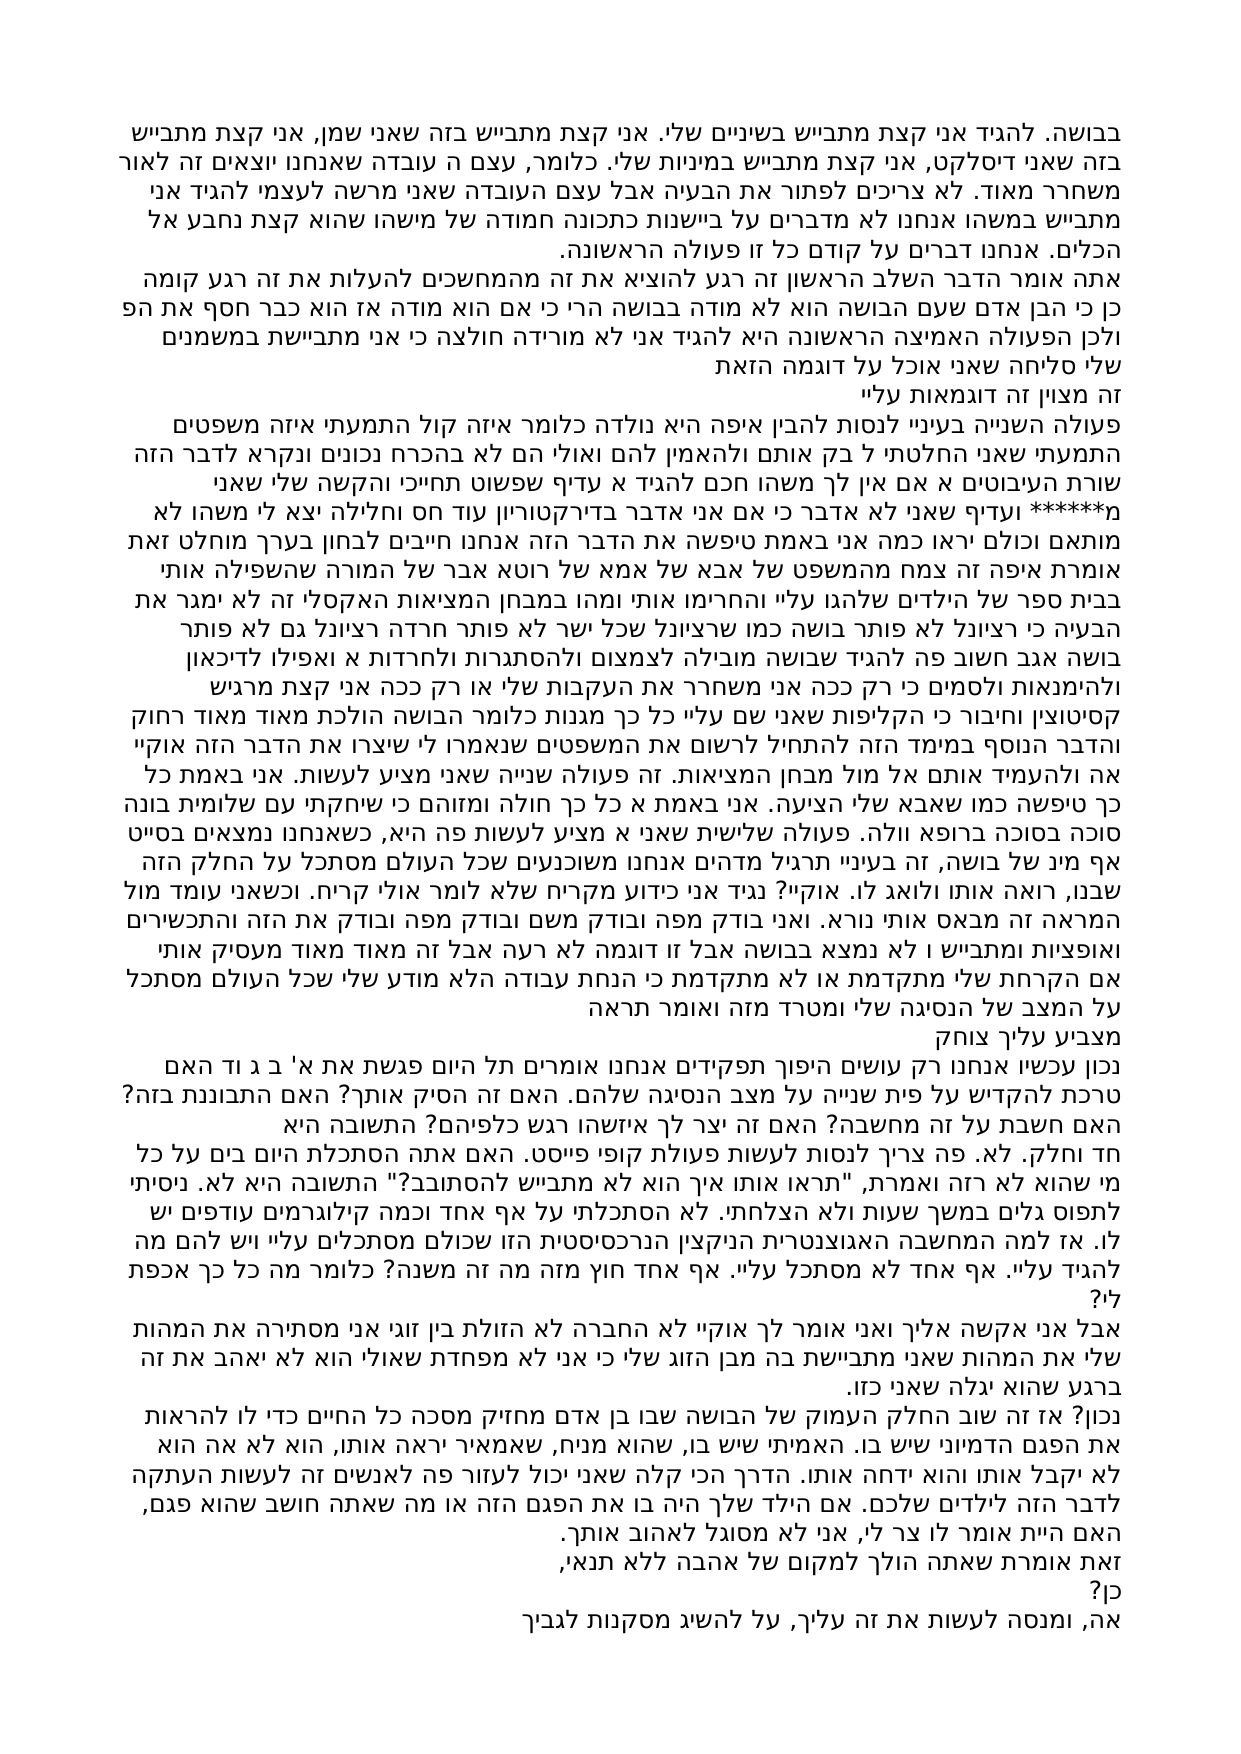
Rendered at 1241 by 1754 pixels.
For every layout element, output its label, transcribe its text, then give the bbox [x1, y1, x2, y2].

text פעולה השנייה בעיניי לנסות להבין איפה היא נולדה כלומר איזה קול התמעתי איזה משפטים התמעתי שאני החלטתי ל בק אותם ולהאמין להם ואולי הם לא בהכרח נכונים ונקרא לדבר הזה שורת העיבוטים א אם אין לך משהו חכם להגיד א עדיף שפשוט תחייכי והקשה שלי שאני מ****** ועדיף שאני לא אדבר כי אם אני אדבר בדירקטוריון עוד חס וחלילה יצא לי משהו לא מותאם וכולם יראו כמה אני באמת טיפשה את הדבר הזה אנחנו חייבים לבחון בערך מוחלט זאת אומרת איפה זה צמח מהמשפט של אבא של אמא של רוטא אבר של המורה שהשפילה אותי בבית ספר של הילדים שלהגו עליי והחרימו אותי ומהו במבחן המציאות האקסלי זה לא ימגר את הבעיה כי רציונל לא פותר בושה כמו שרציונל שכל ישר לא פותר חרדה רציונל גם לא פותר בושה אגב חשוב פה להגיד שבושה מובילה לצמצום ולהסתגרות ולחרדות א ואפילו לדיכאון ולהימנאות ולסמים כי רק ככה אני משחרר את העקבות שלי או רק ככה אני קצת מרגיש קסיטוצין וחיבור כי הקליפות שאני שם עליי כל כך מגנות כלומר הבושה הולכת מאוד מאוד רחוק והדבר הנוסף במימד הזה להתחיל לרשום את המשפטים שנאמרו לי שיצרו את הדבר הזה אוקיי אה ולהעמיד אותם אל מול מבחן המציאות. זה פעולה שנייה שאני מציע לעשות. אני באמת כל כך טיפשה כמו שאבא שלי הציעה. אני באמת א כל כך חולה ומזוהם כי שיחקתי עם שלומית בונה סוכה בסוכה ברופא וולה. פעולה שלישית שאני א מציע לעשות פה היא, כשאנחנו נמצאים בסייט אף מינ של בושה, זה בעיניי תרגיל מדהים אנחנו משוכנעים שכל העולם מסתכל על החלק הזה שבנו, רואה אותו ולואג לו. אוקיי? נגיד אני כידוע מקריח שלא לומר אולי קריח. וכשאני עומד מול המראה זה מבאס אותי נורא. ואני בודק מפה ובודק משם ובודק מפה ובודק את הזה והתכשירים ואופציות ומתבייש ו לא נמצא בבושה אבל זו דוגמה לא רעה אבל זה מאוד מאוד מעסיק אותי אם הקרחת שלי מתקדמת או לא מתקדמת כי הנחת עבודה הלא מודע שלי שכל העולם מסתכל על המצב של הנסיגה שלי ומטרד מזה ואומר תראה [118, 410, 1122, 1022]
text זה מצוין זה דוגמאות עליי [118, 381, 1122, 410]
text והנה לא שמ לא שמו לי גשר אבל אני עדיין התביישתי בניבים שלי לכן אני הפסקתי לחייך עם פה פתוח ולא תמצאי תמונה בארכיון שלי א מחייך עם פה פתוח ומרוב זה שלא חייכתי עם פה פתוח עצרתי את השמחה שלי מרוב זה שעצרתי את השמחה שלי, עצרתי גם את החיוך שלי ואני משוכנע ב-100% שז הבושה מאיך שהשיניים שלי נראות והם לא נראות כל כך נורא בסוף השפיע מאוד על איכות החיים שלי ברמה הרגשית על כמה אני בן אדם מאושר כי לחייך עם פס סגור זה לשמור על איפוק ברגי האושר וזה מה שעשיתי הרבה מאוד שנים ואולי אני עדיין עושה את זה תראי דבר כל כך קטן איך הוא משפיע להוריד חולצה בים לא להוריד חולצה בים כלומר ההמנאות הזו היא כמו פיחות זוכל זה הולך אני לא מוריד חולצה ואז אני לא הולך לים ואז אני גם לא רוקד ואני גם לא צוחק הכל זה עכשיו מה עושים עם זה מי זה באמת שאלה מאוד מאוד מורכבת אחד אני חושב שצריך להכיר בנזקים של הבושה קודם כל להגיד פה אני מנועל על ידי הבושה שלי הייתי מציע למאזינים לבוא ולהגיד במה אני מתבייש ולטייק. זה קשור לחברה, זה קשור לאגו וזה קשור למהות שלי. אוקיי? הפעולה הראשונה שמייצרת איזשהו מזור היא להודות בבושה. להגיד אני קצת מתבייש בשיניים שלי. אני קצת מתבייש בזה שאני שמן, אני קצת מתבייש בזה שאני דיסלקט, אני קצת מתבייש במיניות שלי. כלומר, עצם ה עובדה שאנחנו יוצאים זה לאור משחרר מאוד. לא צריכים לפתור את הבעיה אבל עצם העובדה שאני מרשה לעצמי להגיד אני מתבייש במשהו אנחנו לא מדברים על ביישנות כתכונה חמודה של מישהו שהוא קצת נחבע אל הכלים. אנחנו דברים על קודם כל זו פעולה הראשונה. [118, 118, 1122, 264]
text נכון עכשיו אנחנו רק עושים היפוך תפקידים אנחנו אומרים תל היום פגשת את א' ב ג וד האם טרכת להקדיש על פית שנייה על מצב הנסיגה שלהם. האם זה הסיק אותך? האם התבוננת בזה? האם חשבת על זה מחשבה? האם זה יצר לך איזשהו רגש כלפיהם? התשובה היא [118, 1051, 1122, 1139]
text אבל אני אקשה אליך ואני אומר לך אוקיי לא החברה לא הזולת בין זוגי אני מסתירה את המהות שלי את המהות שאני מתביישת בה מבן הזוג שלי כי אני לא מפחדת שאולי הוא לא יאהב את זה ברגע שהוא יגלה שאני כזו. [118, 1314, 1122, 1401]
text חד וחלק. לא. פה צריך לנסות לעשות פעולת קופי פייסט. האם אתה הסתכלת היום בים על כל מי שהוא לא רזה ואמרת, "תראו אותו איך הוא לא מתבייש להסתובב?" התשובה היא לא. ניסיתי לתפוס גלים במשך שעות ולא הצלחתי. לא הסתכלתי על אף אחד וכמה קילוגרמים עודפים יש לו. אז למה המחשבה האגוצנטרית הניקצין הנרכסיסטית הזו שכולם מסתכלים עליי ויש להם מה להגיד עליי. אף אחד לא מסתכל עליי. אף אחד חוץ מזה מה זה משנה? כלומר מה כל כך אכפת לי? [118, 1139, 1122, 1314]
text אה, ומנסה לעשות את זה עליך, על להשיג מסקנות לגביך [118, 1606, 1122, 1635]
text זאת אומרת שאתה הולך למקום של אהבה ללא תנאי, [118, 1547, 1122, 1576]
text מצביע עליך צוחק [118, 1022, 1122, 1051]
text כן? [118, 1576, 1122, 1606]
text נכון? אז זה שוב החלק העמוק של הבושה שבו בן אדם מחזיק מסכה כל החיים כדי לו להראות את הפגם הדמיוני שיש בו. האמיתי שיש בו, שהוא מניח, שאמאיר יראה אותו, הוא לא אה הוא לא יקבל אותו והוא ידחה אותו. הדרך הכי קלה שאני יכול לעזור פה לאנשים זה לעשות העתקה לדבר הזה לילדים שלכם. אם הילד שלך היה בו את הפגם הזה או מה שאתה חושב שהוא פגם, האם היית אומר לו צר לי, אני לא מסוגל לאהוב אותך. [118, 1401, 1122, 1547]
text אתה אומר הדבר השלב הראשון זה רגע להוציא את זה מהמחשכים להעלות את זה רגע קומה כן כי הבן אדם שעם הבושה הוא לא מודה בבושה הרי כי אם הוא מודה אז הוא כבר חסף את הפ ולכן הפעולה האמיצה הראשונה היא להגיד אני לא מורידה חולצה כי אני מתביישת במשמנים שלי סליחה שאני אוכל על דוגמה הזאת [118, 264, 1122, 381]
